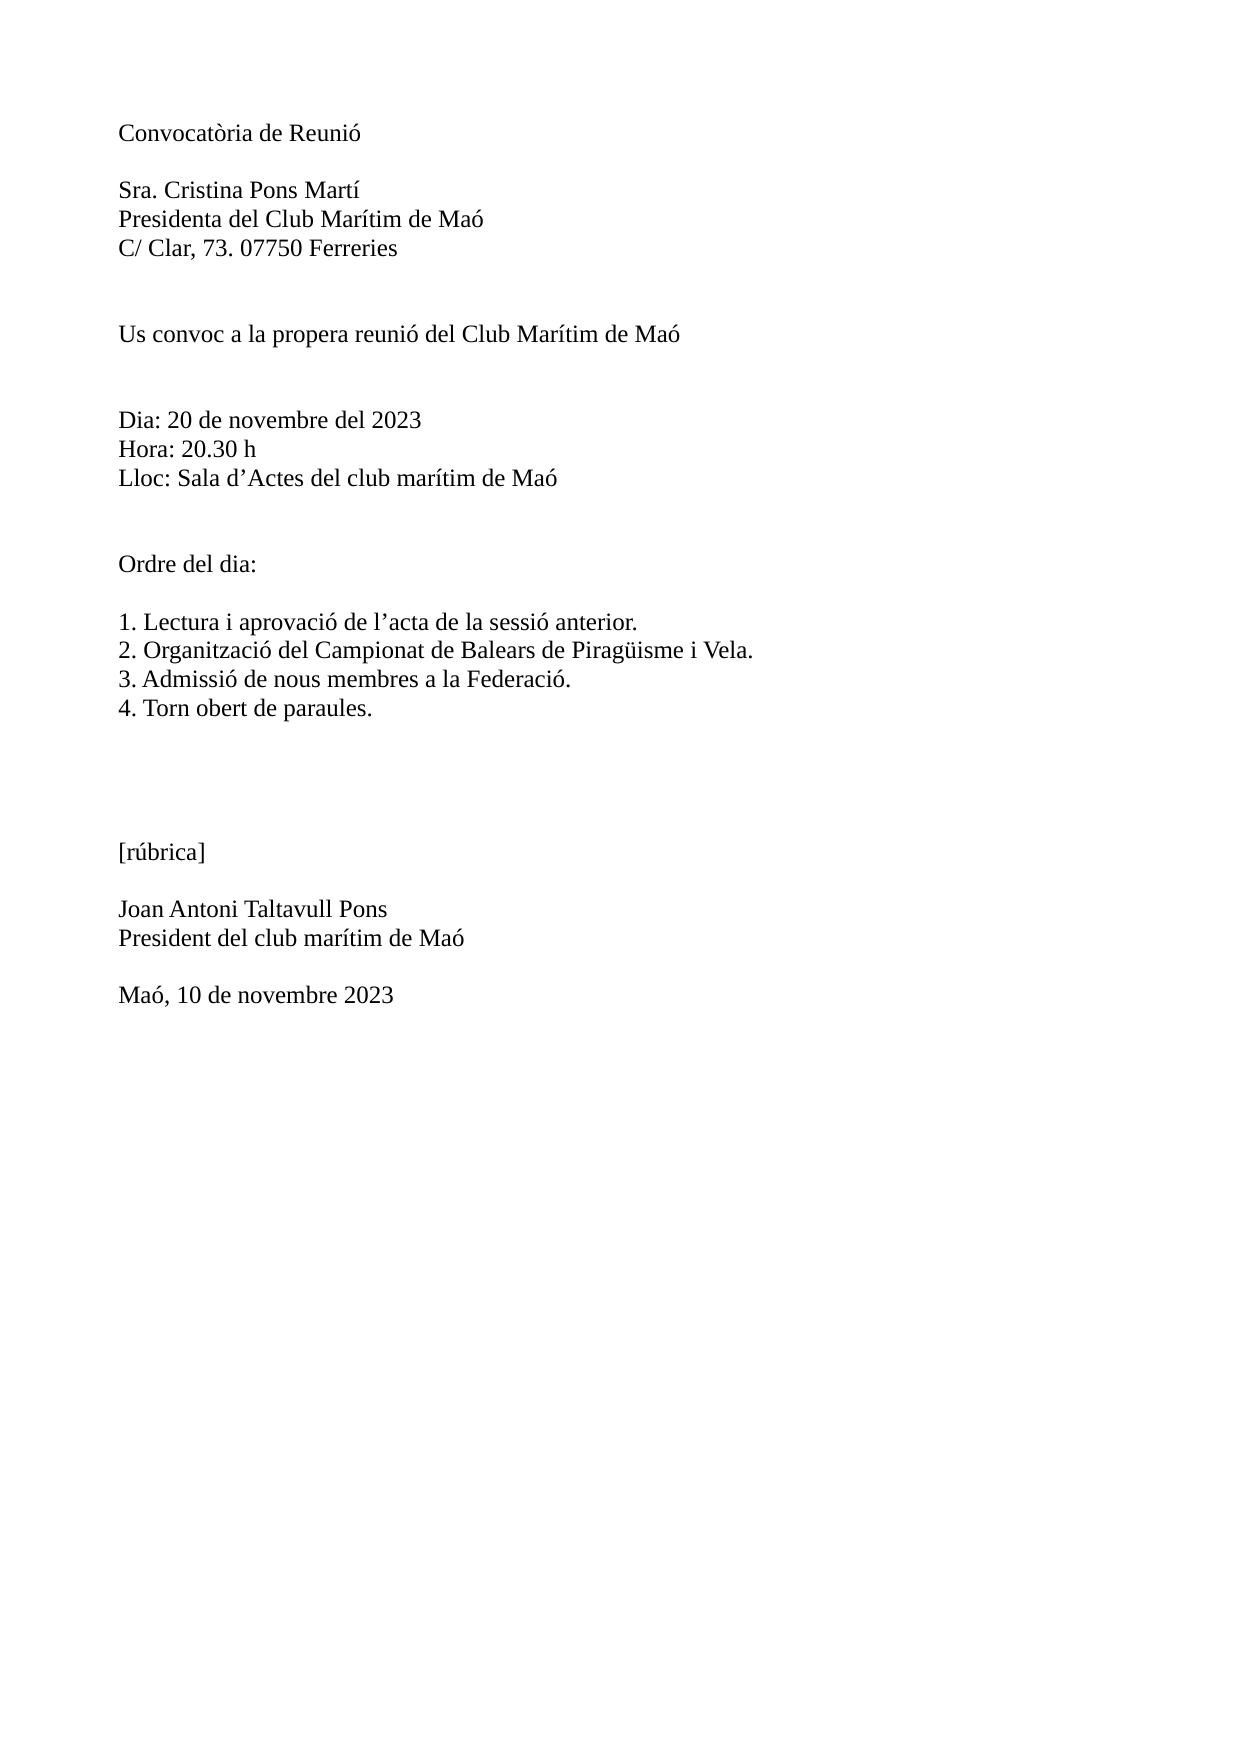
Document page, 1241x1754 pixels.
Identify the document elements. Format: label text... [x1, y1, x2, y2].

text Hora: 20.30 h [118, 434, 1122, 463]
text [rúbrica] [118, 837, 1122, 866]
text Maó, 10 de novembre 2023 [118, 981, 1122, 1009]
text Convocatòria de Reunió [118, 118, 1122, 147]
text 4. Torn obert de paraules. [118, 693, 1122, 722]
text 3. Admissió de nous membres a la Federació. [118, 664, 1122, 693]
text Sra. Cristina Pons Martí [118, 176, 1122, 204]
text Lloc: Sala d’Actes del club marítim de Maó [118, 463, 1122, 492]
text Us convoc a la propera reunió del Club Marítim de Maó [118, 319, 1122, 348]
text Dia: 20 de novembre del 2023 [118, 406, 1122, 434]
text 1. Lectura i aprovació de l’acta de la sessió anterior. [118, 607, 1122, 636]
text President del club marítim de Maó [118, 923, 1122, 952]
text 2. Organització del Campionat de Balears de Piragüisme i Vela. [118, 636, 1122, 664]
text Ordre del dia: [118, 549, 1122, 578]
text Presidenta del Club Marítim de Maó [118, 204, 1122, 233]
text C/ Clar, 73. 07750 Ferreries [118, 233, 1122, 262]
text Joan Antoni Taltavull Pons [118, 894, 1122, 923]
